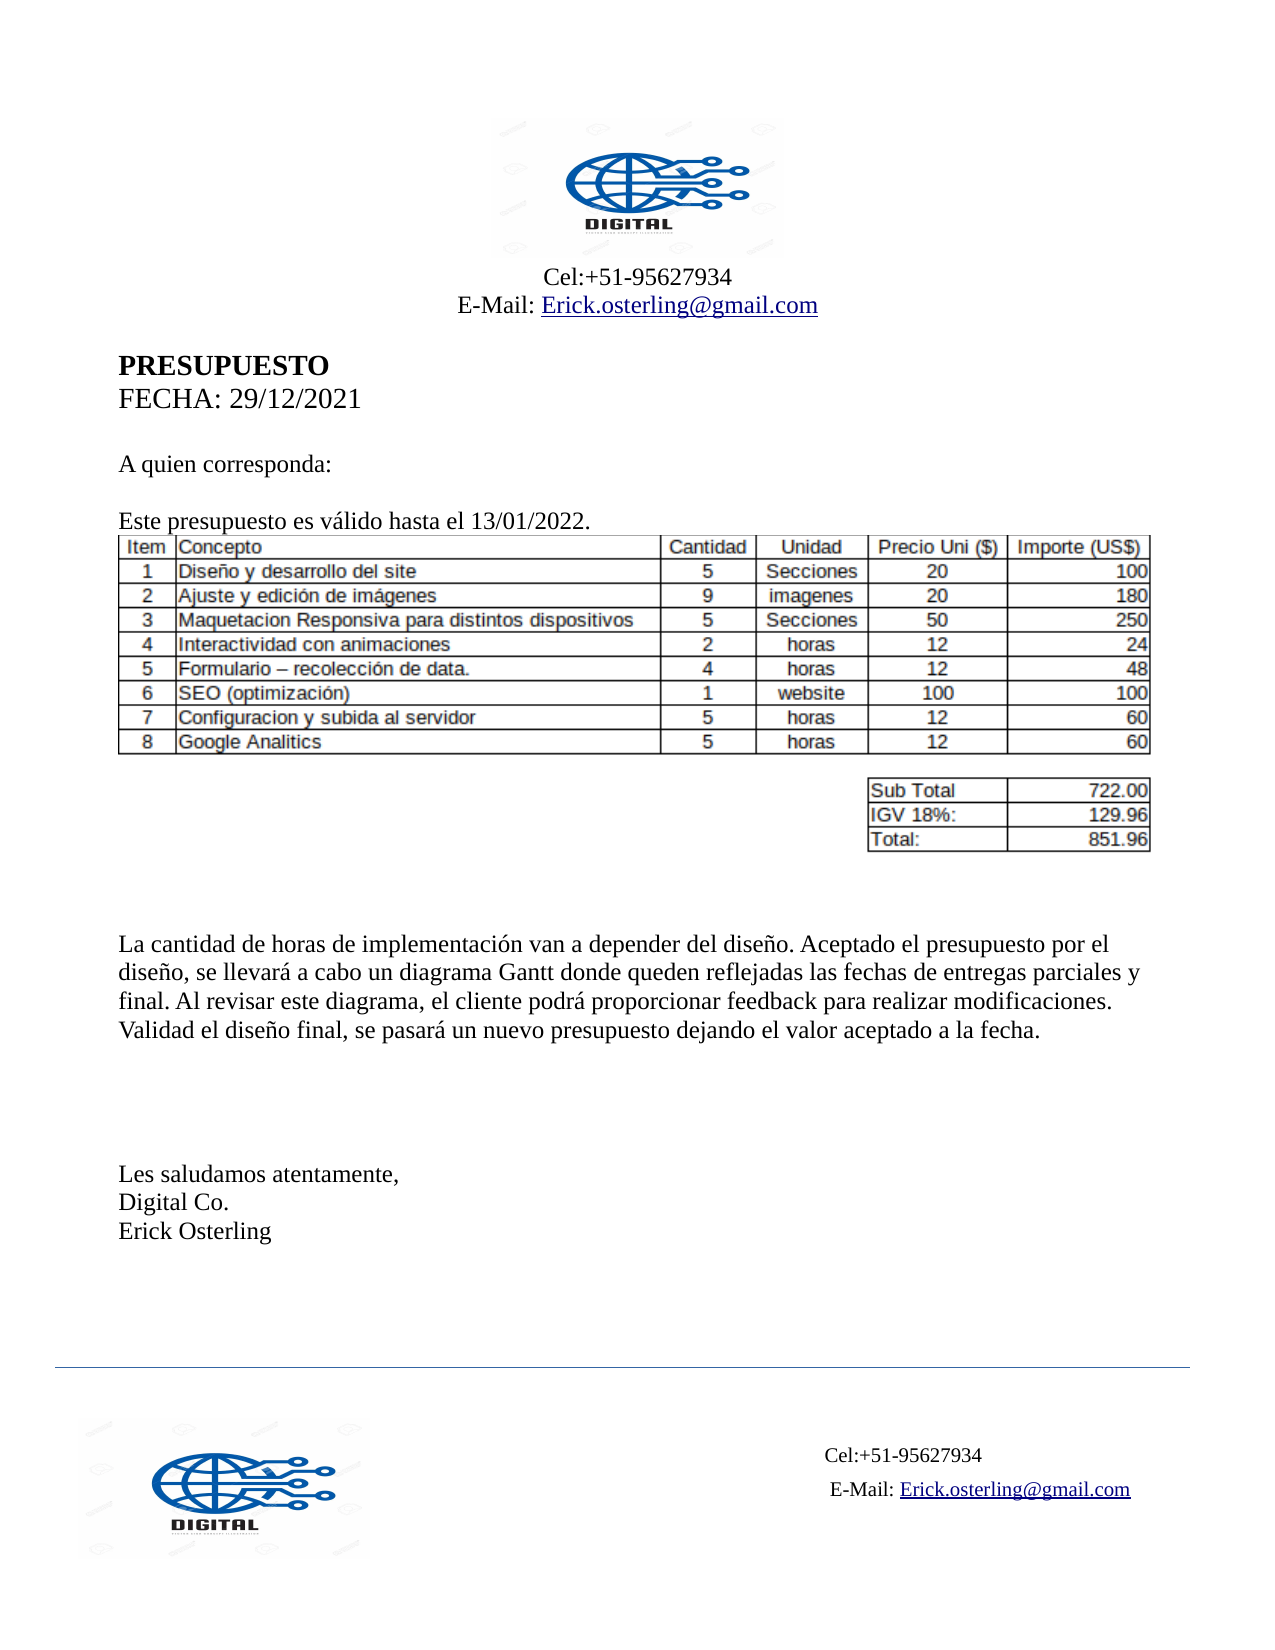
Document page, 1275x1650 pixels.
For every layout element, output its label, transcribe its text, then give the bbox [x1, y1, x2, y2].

text Cel:+51-95627934 [118, 262, 1157, 291]
text A quien corresponda: [118, 449, 1157, 477]
text Este presupuesto es válido hasta el 13/01/2022. [118, 506, 1157, 535]
text Cel:+51-95627934 E-Mail: Erick.osterling@gmail.com [370, 1435, 1157, 1502]
picture [491, 118, 784, 258]
text Erick Osterling [118, 1216, 1157, 1245]
picture [77, 1418, 370, 1559]
text PRESUPUESTO [118, 348, 1157, 382]
text Les saludamos atentamente, [118, 1159, 1157, 1187]
text Digital Co. [118, 1187, 1157, 1216]
text FECHA: 29/12/2021 [118, 382, 1157, 415]
text La cantidad de horas de implementación van a depender del diseño. Aceptado el presupuesto por el diseño, se llevará a cabo un diagrama Gantt donde queden reflejadas las fechas de entregas parciales y final. Al revisar este diagrama, el cliente podrá proporcionar feedback para realizar modificaciones. Validad el diseño final, se pasará un nuevo presupuesto dejando el valor aceptado a la fecha. [118, 929, 1157, 1044]
picture [118, 535, 1157, 872]
text E-Mail: Erick.osterling@gmail.com [118, 291, 1157, 319]
